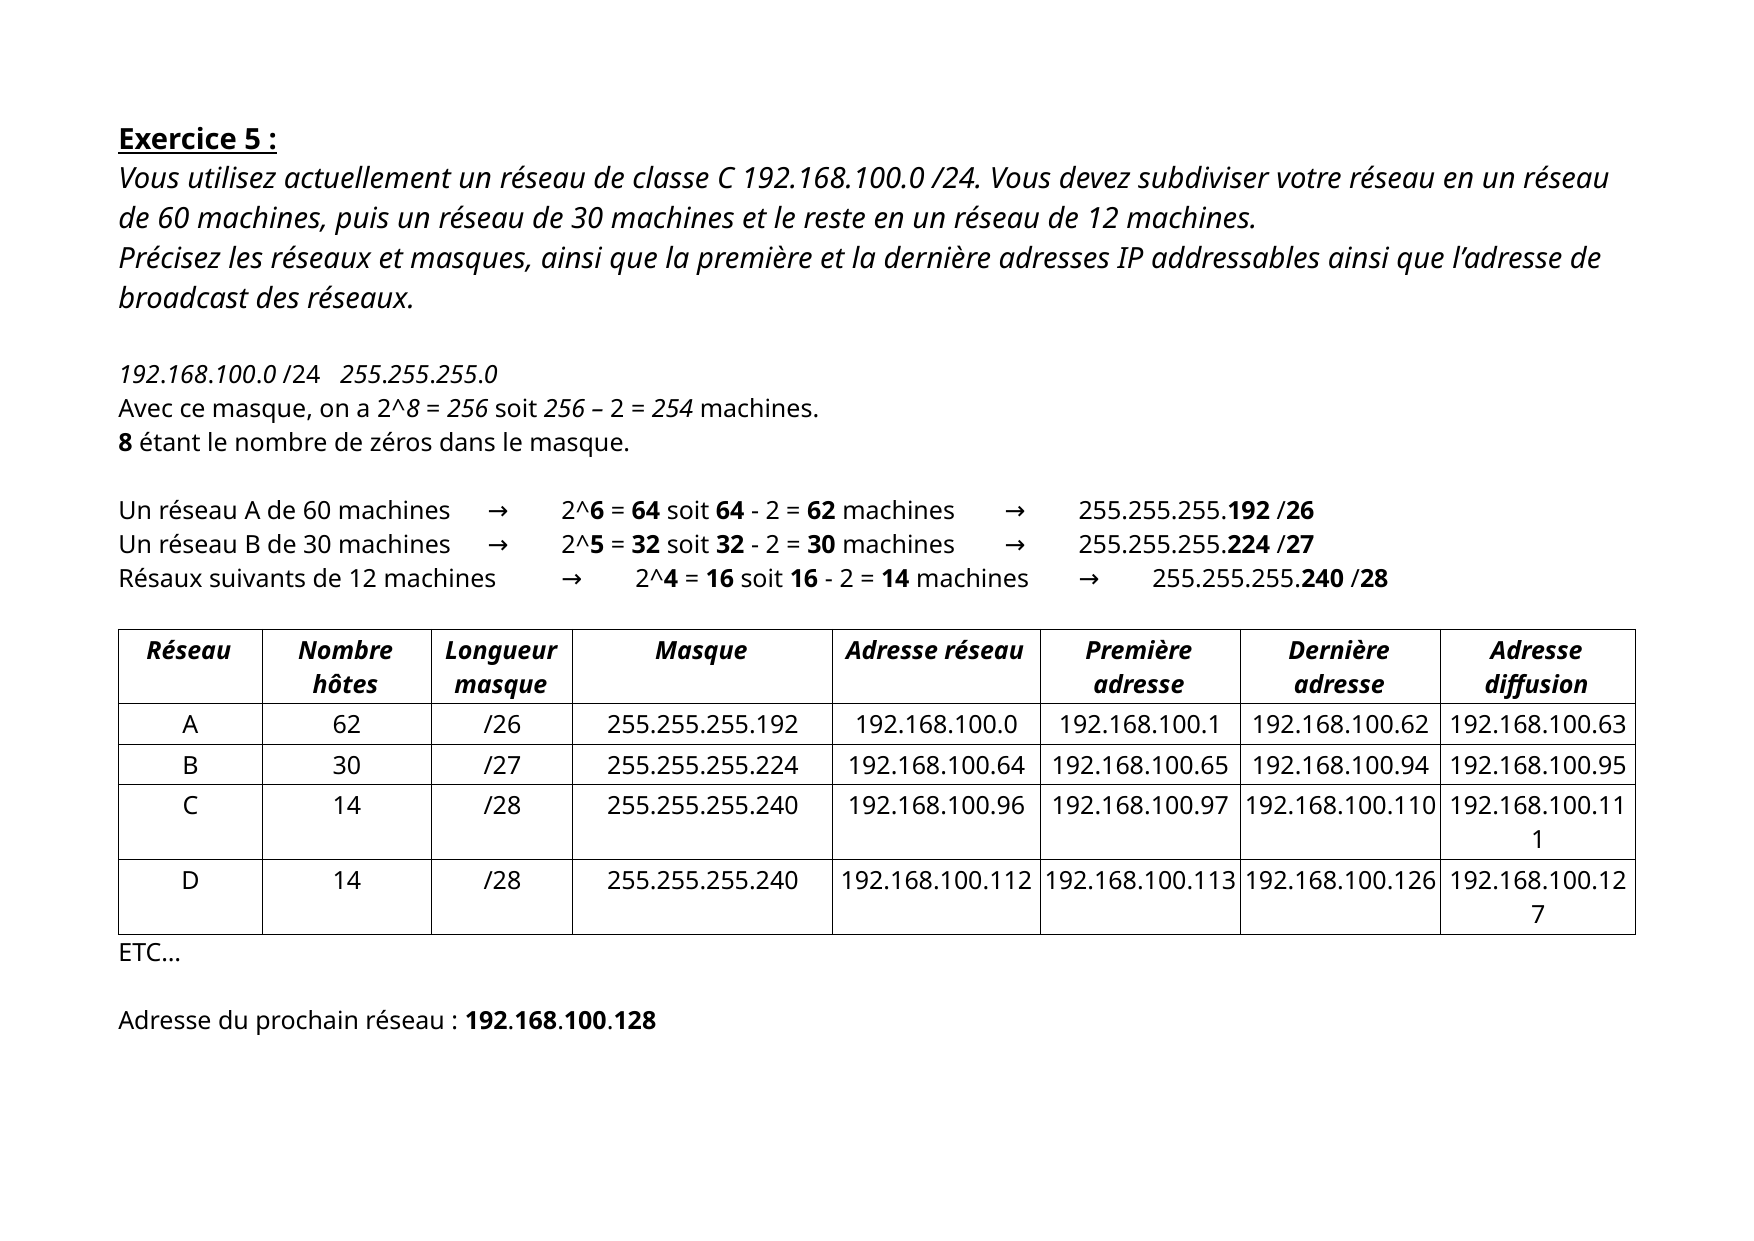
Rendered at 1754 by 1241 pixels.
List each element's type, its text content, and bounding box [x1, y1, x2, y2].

table_cell 192.168.100.63 [1441, 704, 1635, 744]
table_cell 192.168.100.110 [1241, 785, 1440, 859]
table_header Réseau [119, 630, 262, 703]
text Adresse du prochain réseau : 192.168.100.128 [118, 1002, 1636, 1036]
table_cell /28 [432, 785, 572, 859]
text 8 étant le nombre de zéros dans le masque. [118, 424, 1636, 458]
table_cell B [119, 745, 262, 784]
table_cell 192.168.100.65 [1041, 745, 1240, 784]
table_cell /27 [432, 745, 572, 784]
table_cell 192.168.100.62 [1241, 704, 1440, 744]
table_header Nombre hôtes [263, 630, 431, 703]
table_cell /28 [432, 860, 572, 933]
table_cell D [119, 860, 262, 933]
table_cell 255.255.255.224 [573, 745, 832, 784]
table_cell 255.255.255.192 [573, 704, 832, 744]
table_cell 192.168.100.113 [1041, 860, 1240, 933]
text Avec ce masque, on a 2^8 = 256 soit 256 – 2 = 254 machines. [118, 390, 1636, 424]
table_cell 192.168.100.0 [833, 704, 1040, 744]
text Exercice 5 : [118, 118, 1636, 158]
table_cell 192.168.100.111 [1441, 785, 1635, 859]
table_cell 192.168.100.127 [1441, 860, 1635, 933]
text ETC… [118, 935, 1636, 968]
table_header Adresse diffusion [1441, 630, 1635, 703]
table_cell 192.168.100.112 [833, 860, 1040, 933]
table_cell C [119, 785, 262, 859]
table_cell A [119, 704, 262, 744]
table_cell 192.168.100.95 [1441, 745, 1635, 784]
text Vous utilisez actuellement un réseau de classe C 192.168.100.0 /24. Vous devez subdiviser votre réseau en un réseau de 60 machines, puis un réseau de 30 machines et le reste en un réseau de 12 machines. [118, 158, 1636, 237]
text Un réseau A de 60 machines → 2^6 = 64 soit 64 - 2 = 62 machines → 255.255.255.192 /26 [118, 492, 1636, 527]
text Un réseau B de 30 machines → 2^5 = 32 soit 32 - 2 = 30 machines → 255.255.255.224 /27 [118, 527, 1636, 561]
text Résaux suivants de 12 machines → 2^4 = 16 soit 16 - 2 = 14 machines → 255.255.255.240 /28 [118, 561, 1636, 595]
table_cell 192.168.100.97 [1041, 785, 1240, 859]
text Précisez les réseaux et masques, ainsi que la première et la dernière adresses IP addressables ainsi que l’adresse de broadcast des réseaux. [118, 237, 1636, 317]
table_header Première adresse [1041, 630, 1240, 703]
table_cell /26 [432, 704, 572, 744]
table_cell 14 [263, 785, 431, 859]
table_cell 192.168.100.96 [833, 785, 1040, 859]
table_cell 192.168.100.126 [1241, 860, 1440, 933]
text 192.168.100.0 /24 255.255.255.0 [118, 356, 1636, 390]
table_header Masque [573, 630, 832, 703]
table_cell 192.168.100.1 [1041, 704, 1240, 744]
table_cell 62 [263, 704, 431, 744]
table_cell 14 [263, 860, 431, 933]
table_header Dernière adresse [1241, 630, 1440, 703]
table_header Longueur masque [432, 630, 572, 703]
table_cell 192.168.100.94 [1241, 745, 1440, 784]
table_cell 255.255.255.240 [573, 860, 832, 933]
table_cell 30 [263, 745, 431, 784]
table_cell 192.168.100.64 [833, 745, 1040, 784]
table_header Adresse réseau [833, 630, 1040, 703]
table_cell 255.255.255.240 [573, 785, 832, 859]
